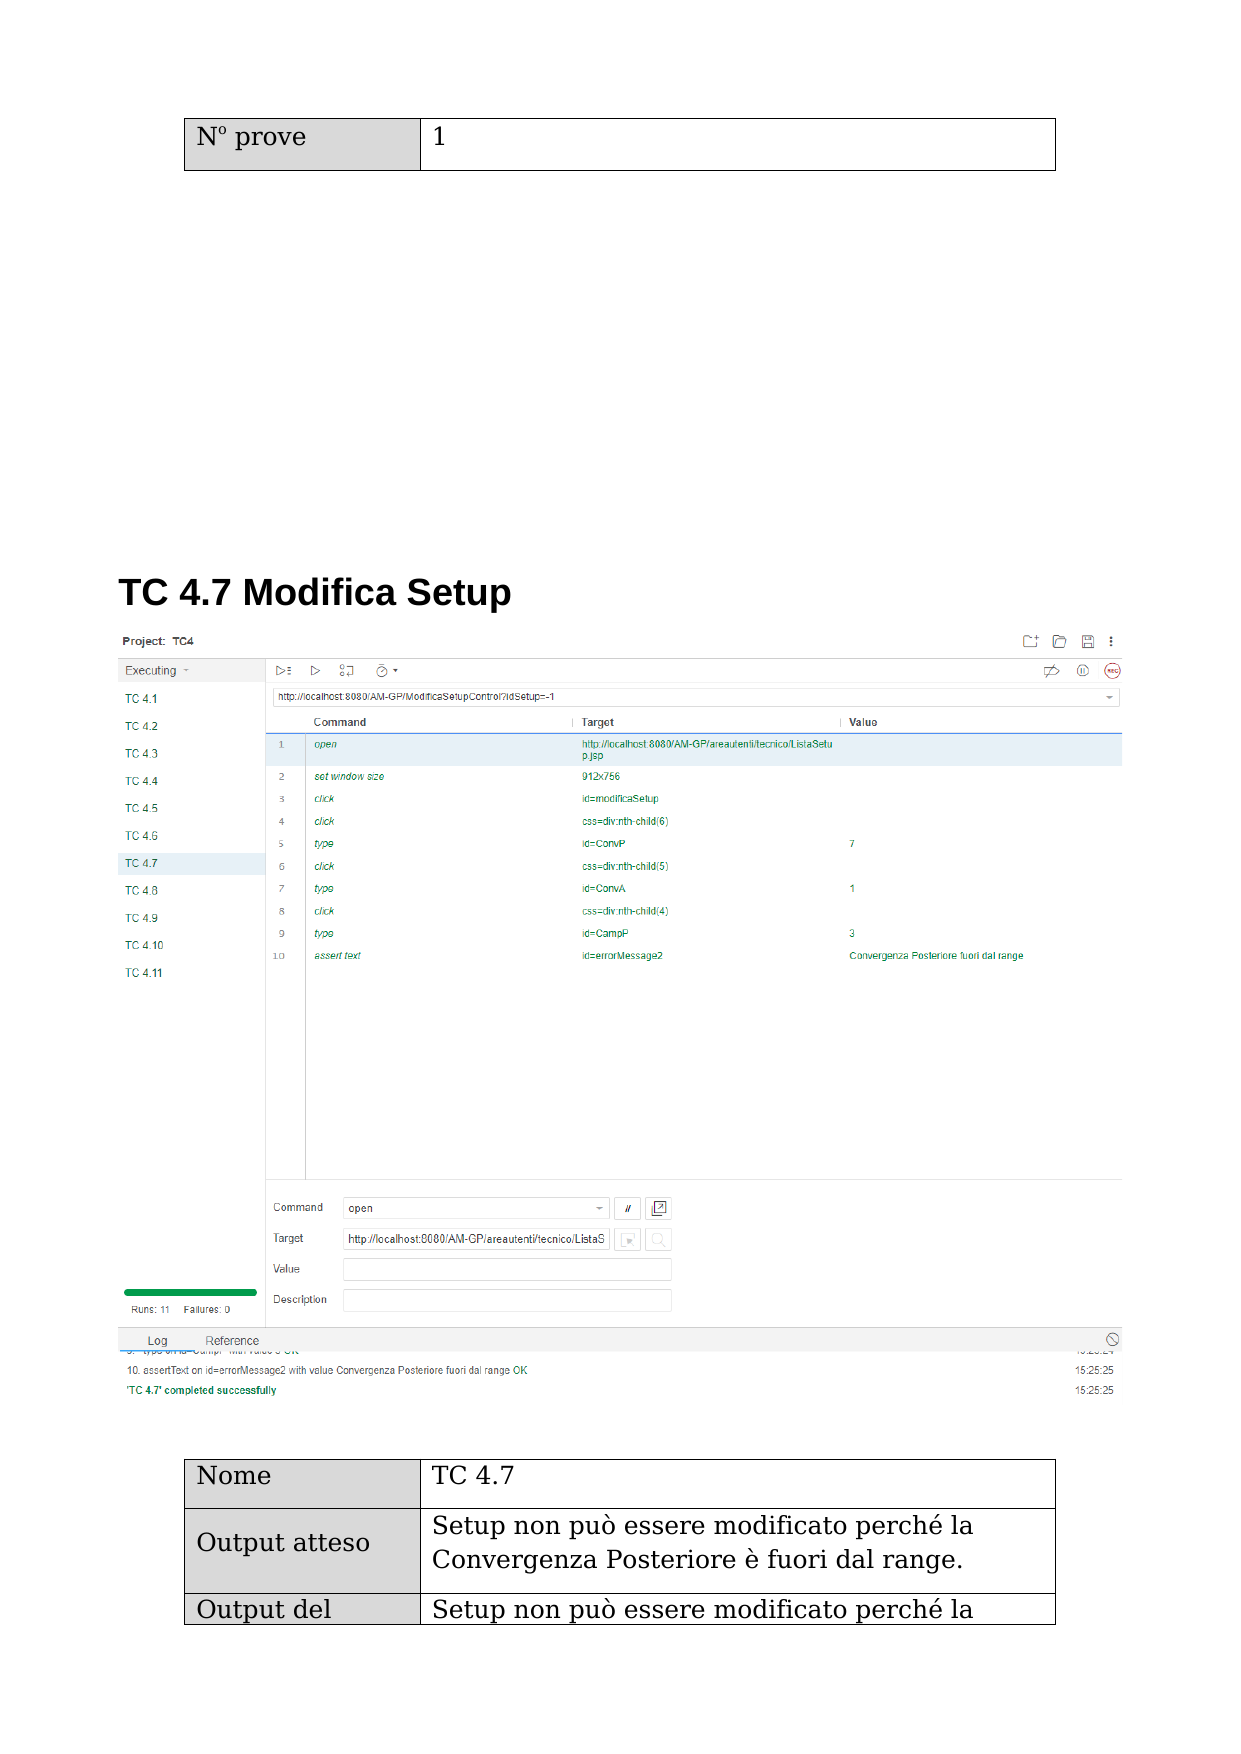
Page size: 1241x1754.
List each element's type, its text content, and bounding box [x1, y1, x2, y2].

picture [118, 626, 1123, 1405]
table_cell Output atteso [185, 1509, 420, 1593]
table_cell No prove [185, 119, 420, 170]
table_cell Output del [185, 1594, 420, 1624]
table_header Nome [185, 1460, 420, 1508]
table_cell Setup non può essere modificato perché la Convergenza Posteriore è fuori dal range. [421, 1509, 1055, 1593]
table_cell Setup non può essere modificato perché la [421, 1594, 1055, 1624]
table_cell 1 [421, 119, 1055, 170]
subtitle TC 4.7 Modifica Setup [118, 570, 1122, 613]
table_header TC 4.7 [421, 1460, 1055, 1508]
